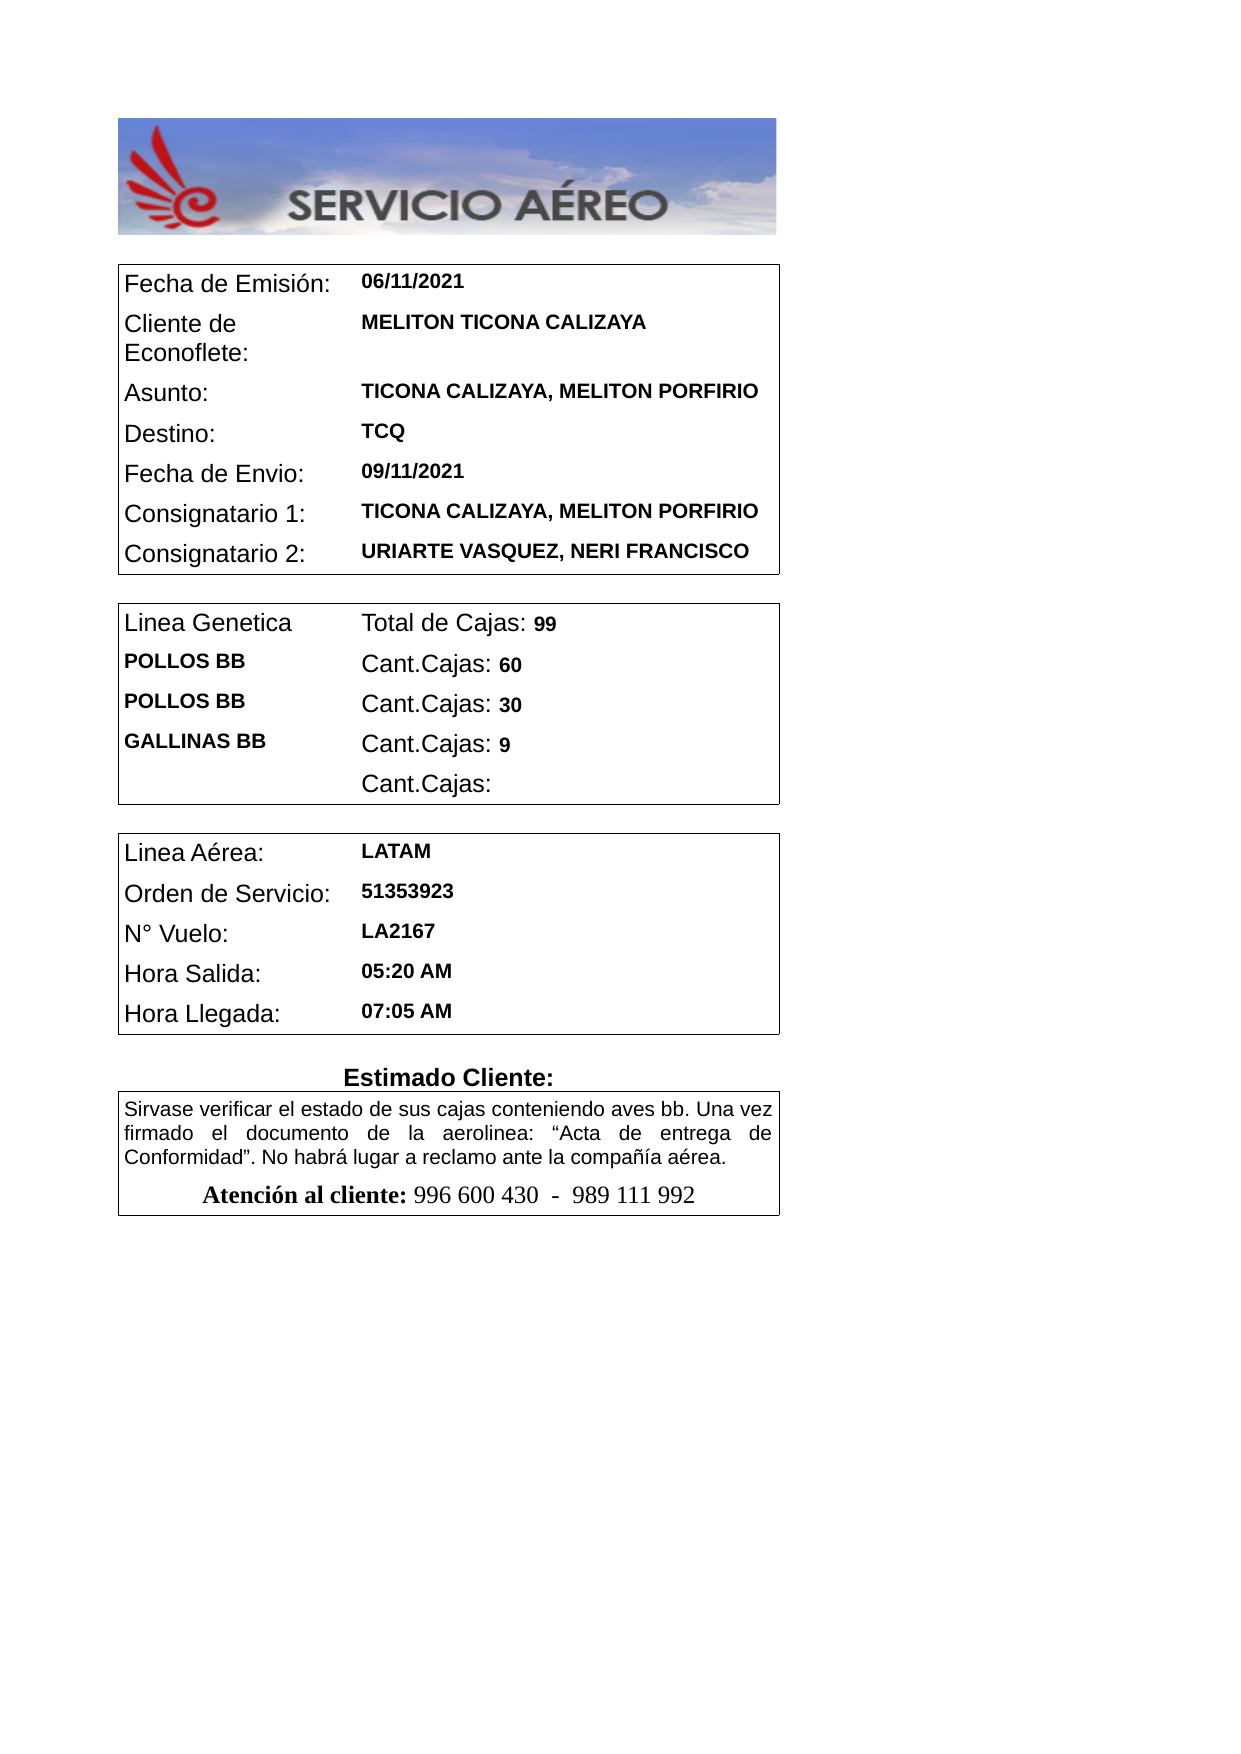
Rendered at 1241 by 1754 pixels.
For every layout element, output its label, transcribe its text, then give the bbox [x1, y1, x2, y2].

table_cell 05:20 AM [356, 953, 779, 993]
picture [118, 118, 777, 235]
table_cell GALLINAS BB [119, 723, 356, 763]
table_cell Asunto: [119, 373, 356, 413]
table_cell MELITON TICONA CALIZAYA [356, 304, 779, 373]
table_header Fecha de Emisión: [119, 265, 356, 304]
table_cell POLLOS BB [119, 643, 356, 683]
table_cell TICONA CALIZAYA, MELITON PORFIRIO [356, 493, 779, 533]
table_cell TCQ [356, 413, 779, 453]
table_cell Hora Salida: [119, 953, 356, 993]
table_cell 51353923 [356, 873, 779, 913]
table_cell Sirvase verificar el estado de sus cajas conteniendo aves bb. Una vez firmado el documento de la aerolinea: “Acta de entrega de Conformidad”. No habrá lugar a reclamo ante la compañía aérea. [119, 1092, 779, 1175]
table_cell Estimado Cliente: [118, 1035, 779, 1091]
table_cell Cant.Cajas: 9 [356, 723, 779, 763]
table_cell Cant.Cajas: 60 [356, 643, 779, 683]
table_cell Cant.Cajas: [356, 764, 779, 804]
table_cell Destino: [119, 413, 356, 453]
table_cell 07:05 AM [356, 994, 779, 1034]
table_cell Linea Aérea: [119, 834, 356, 873]
table_cell TICONA CALIZAYA, MELITON PORFIRIO [356, 373, 779, 413]
table_cell POLLOS BB [119, 683, 356, 723]
table_cell [119, 764, 356, 804]
table_cell Cliente de Econoflete: [119, 304, 356, 373]
table_cell LATAM [356, 834, 779, 873]
table_cell Atención al cliente: 996 600 430 - 989 111 992 [119, 1175, 779, 1215]
table_cell Hora Llegada: [119, 994, 356, 1034]
table_cell [118, 805, 356, 833]
table_header 06/11/2021 [356, 265, 779, 304]
table_cell [118, 575, 356, 603]
table_cell N° Vuelo: [119, 913, 356, 953]
table_cell LA2167 [356, 913, 779, 953]
table_cell Consignatario 2: [119, 534, 356, 574]
table_cell [356, 575, 779, 603]
table_cell 09/11/2021 [356, 453, 779, 493]
table_cell [356, 805, 779, 833]
table_cell Linea Genetica [119, 604, 356, 643]
table_cell URIARTE VASQUEZ, NERI FRANCISCO [356, 534, 779, 574]
table_cell Orden de Servicio: [119, 873, 356, 913]
table_cell Cant.Cajas: 30 [356, 683, 779, 723]
table_cell Total de Cajas: 99 [356, 604, 779, 643]
table_cell Consignatario 1: [119, 493, 356, 533]
table_cell Fecha de Envio: [119, 453, 356, 493]
